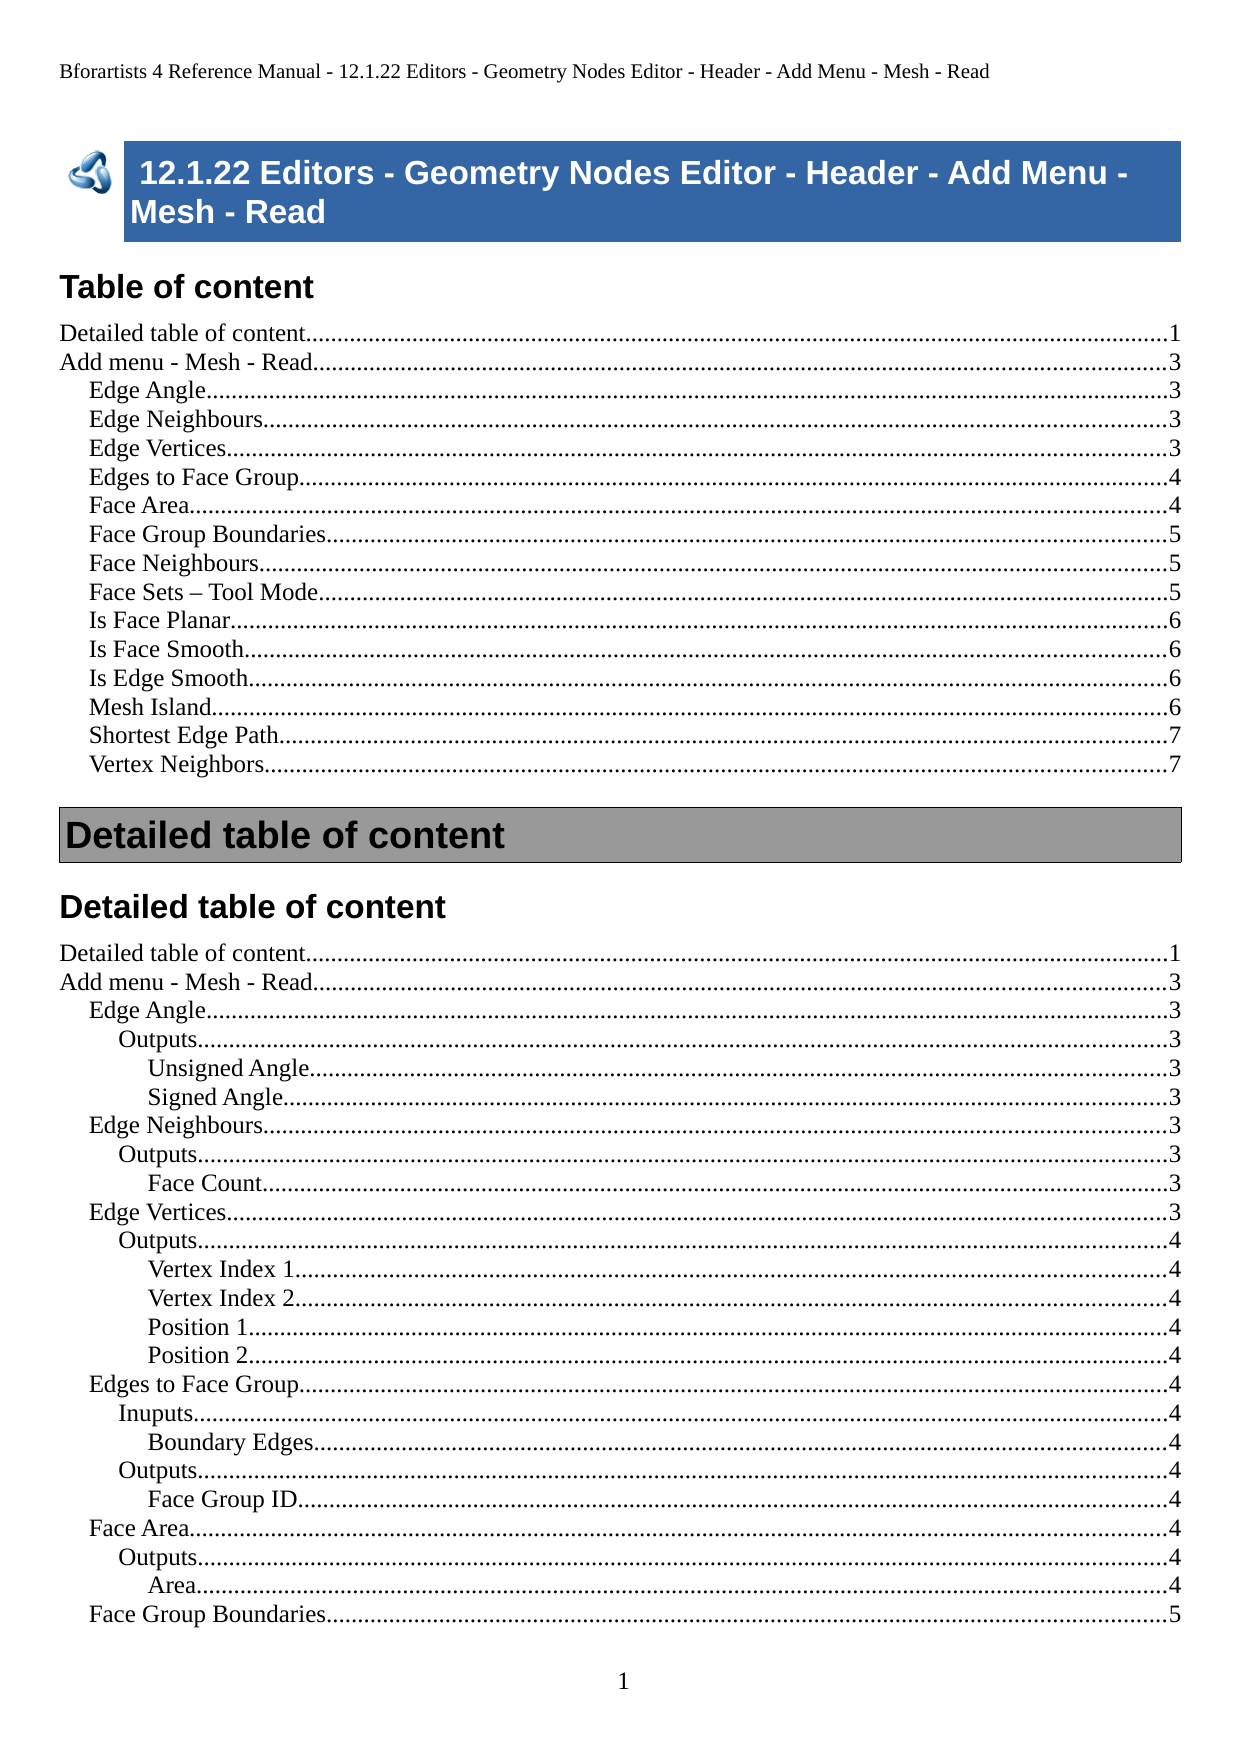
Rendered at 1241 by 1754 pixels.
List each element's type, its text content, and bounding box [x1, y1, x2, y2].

text Edges to Face Group 4 [88, 462, 1181, 490]
subtitle Table of content [59, 267, 1181, 305]
text Outputs 4 [118, 1542, 1181, 1570]
text Boundary Edges 4 [147, 1427, 1181, 1455]
text Detailed table of content 1 [59, 318, 1181, 347]
text Position 1 4 [147, 1312, 1181, 1340]
text Outputs 4 [118, 1225, 1181, 1254]
text Edges to Face Group 4 [88, 1369, 1181, 1398]
text Is Face Smooth 6 [88, 634, 1181, 663]
text Face Group Boundaries 5 [88, 519, 1181, 548]
text Add menu - Mesh - Read 3 [59, 967, 1181, 995]
text Outputs 4 [118, 1455, 1181, 1484]
text Mesh Island 6 [88, 692, 1181, 720]
text Area 4 [147, 1570, 1181, 1599]
table_header Detailed table of content [60, 808, 1181, 862]
text Outputs 3 [118, 1024, 1181, 1053]
text Outputs 3 [118, 1139, 1181, 1168]
table_header 12.1.22 Editors - Geometry Nodes Editor - Header - Add Menu - Mesh - Read [124, 141, 1181, 242]
text Face Group Boundaries 5 [88, 1599, 1181, 1628]
table_header [59, 141, 124, 242]
text Edge Vertices 3 [88, 433, 1181, 462]
text Shortest Edge Path 7 [88, 720, 1181, 749]
text Edge Neighbours 3 [88, 404, 1181, 433]
text Face Group ID 4 [147, 1484, 1181, 1513]
text Face Neighbours 5 [88, 548, 1181, 577]
text Face Area 4 [88, 490, 1181, 519]
text Face Area 4 [88, 1513, 1181, 1542]
text Edge Angle 3 [88, 995, 1181, 1024]
text Vertex Index 2 4 [147, 1283, 1181, 1312]
text Unsigned Angle 3 [147, 1053, 1181, 1082]
text Vertex Index 1 4 [147, 1254, 1181, 1283]
text Is Face Planar 6 [88, 605, 1181, 634]
picture [65, 147, 114, 197]
text Add menu - Mesh - Read 3 [59, 347, 1181, 375]
text Edge Vertices 3 [88, 1197, 1181, 1225]
text Position 2 4 [147, 1340, 1181, 1369]
text Is Edge Smooth 6 [88, 663, 1181, 692]
subtitle Detailed table of content [59, 887, 1181, 925]
text Vertex Neighbors 7 [88, 749, 1181, 778]
text Inuputs 4 [118, 1398, 1181, 1427]
text Edge Neighbours 3 [88, 1110, 1181, 1139]
text Edge Angle 3 [88, 375, 1181, 404]
text Detailed table of content 1 [59, 938, 1181, 967]
text Face Count 3 [147, 1168, 1181, 1197]
text Signed Angle 3 [147, 1082, 1181, 1110]
text Face Sets – Tool Mode 5 [88, 577, 1181, 605]
